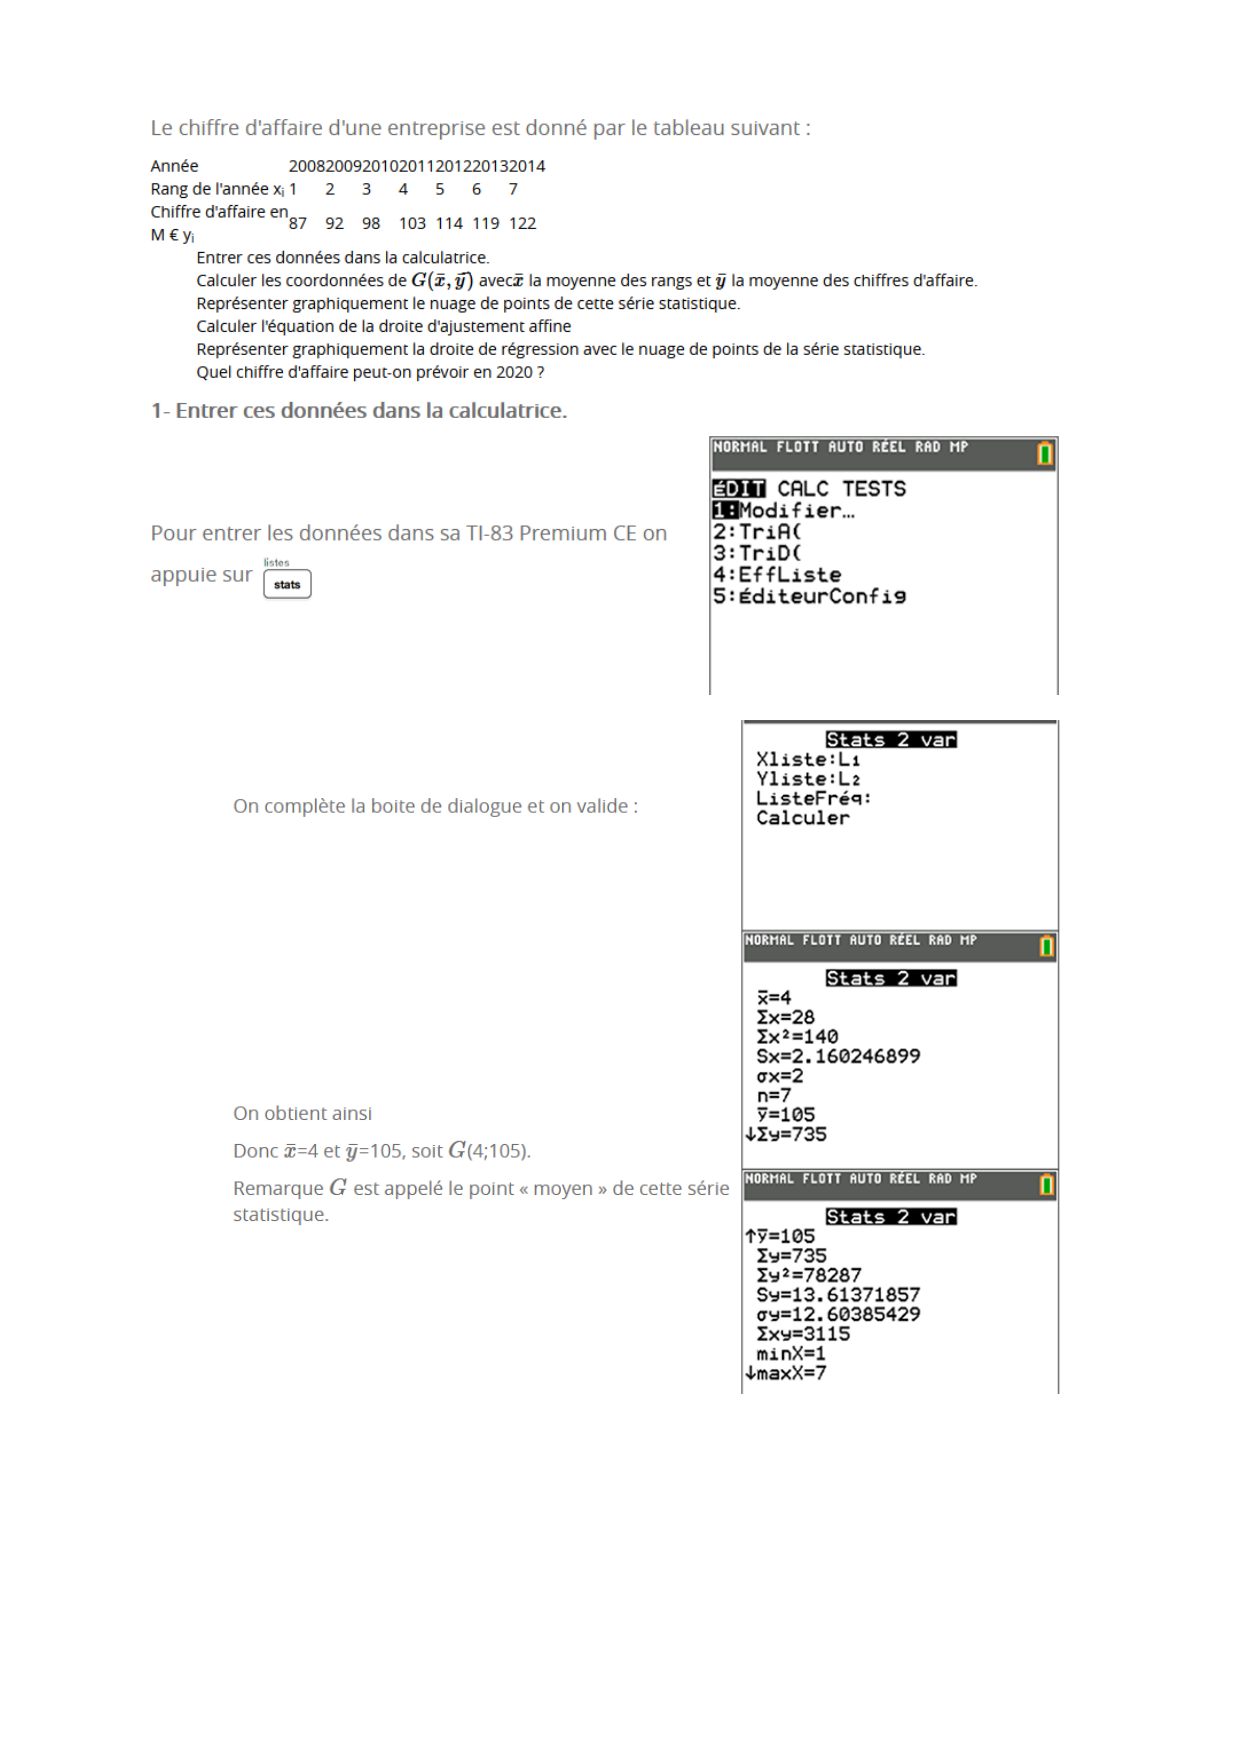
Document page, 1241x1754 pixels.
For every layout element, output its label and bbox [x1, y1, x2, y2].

picture [169, 720, 1174, 1394]
picture [118, 118, 1123, 695]
